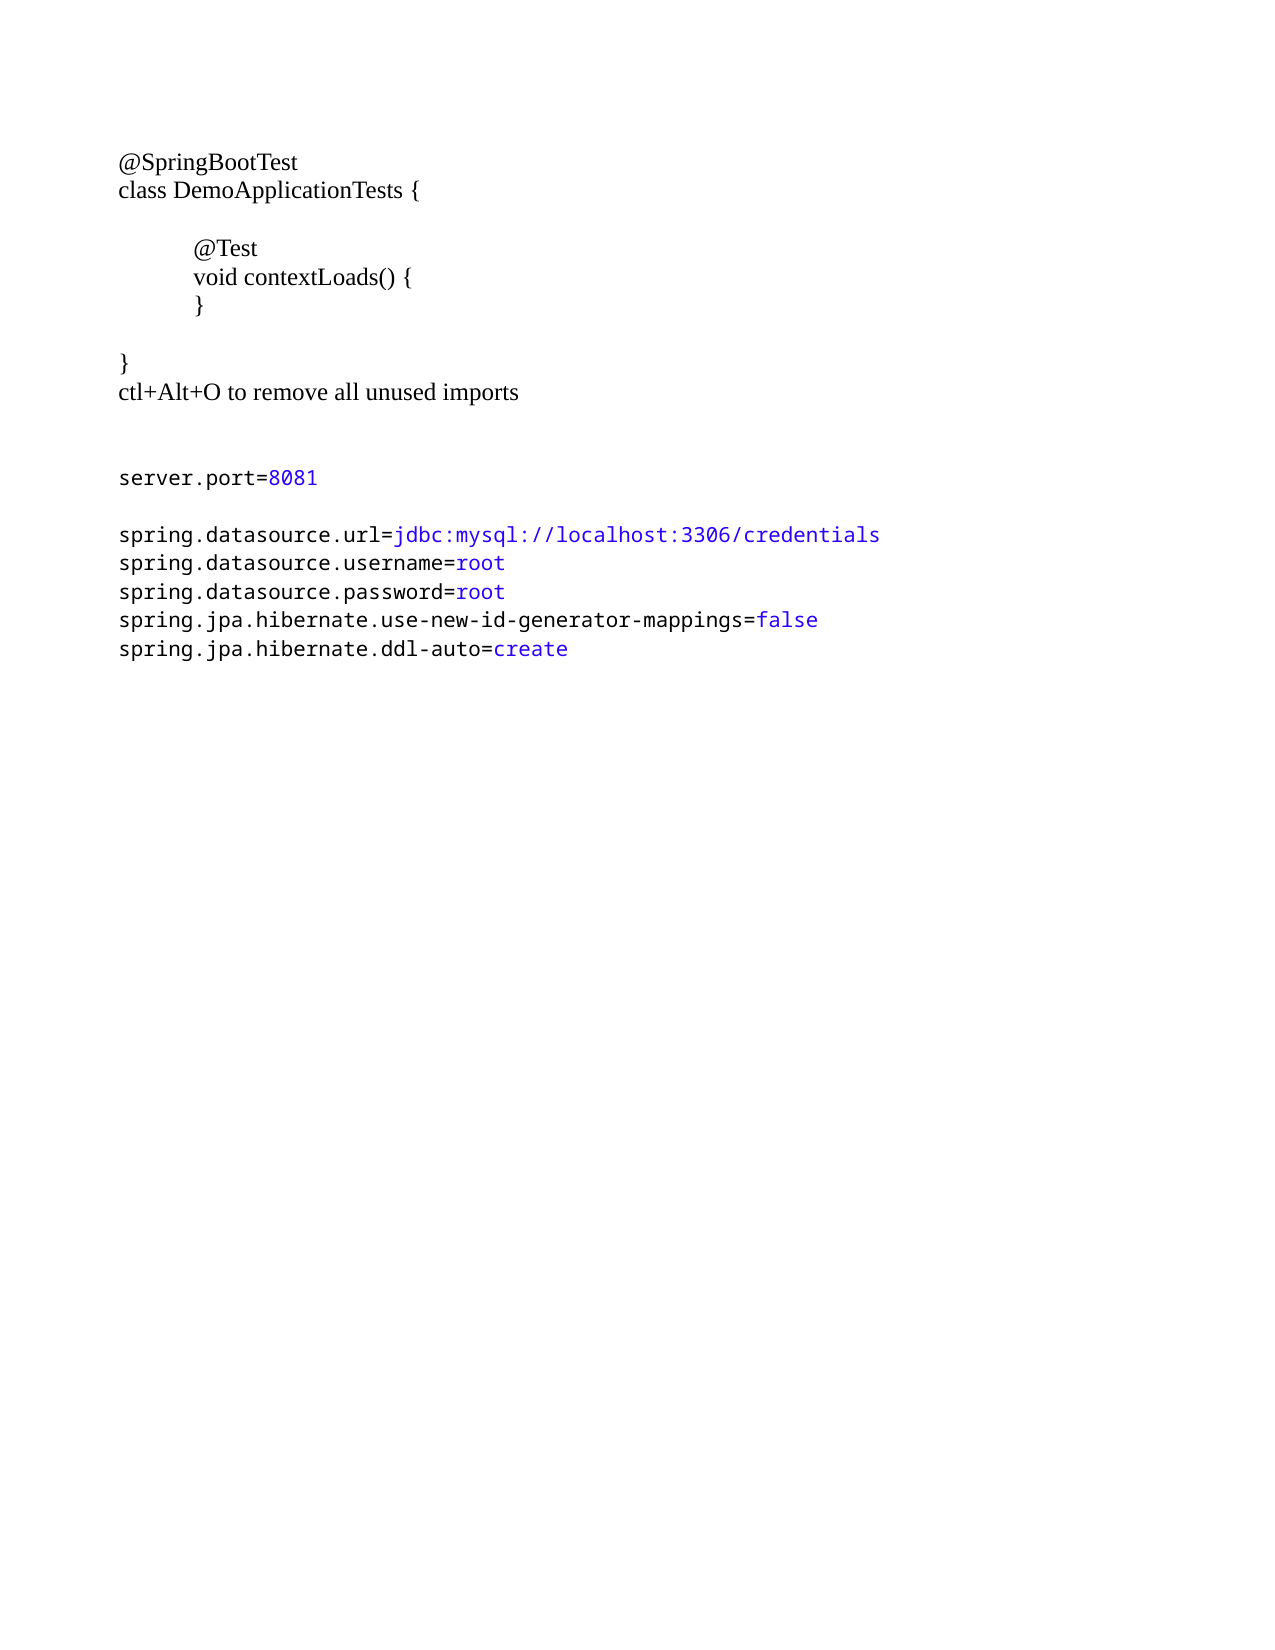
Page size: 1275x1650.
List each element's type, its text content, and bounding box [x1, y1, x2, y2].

text spring.datasource.username=root [118, 548, 1157, 577]
text spring.datasource.url=jdbc:mysql://localhost:3306/credentials [118, 520, 1157, 548]
text } [118, 348, 1157, 377]
text spring.jpa.hibernate.ddl-auto=create [118, 634, 1157, 662]
text ctl+Alt+O to remove all unused imports [118, 377, 1157, 406]
text @SpringBootTest [118, 147, 1157, 176]
text } [118, 291, 1157, 319]
text spring.datasource.password=root [118, 577, 1157, 605]
text @Test [118, 233, 1157, 262]
text spring.jpa.hibernate.use-new-id-generator-mappings=false [118, 605, 1157, 634]
text class DemoApplicationTests { [118, 176, 1157, 204]
text server.port=8081 [118, 463, 1157, 492]
text void contextLoads() { [118, 262, 1157, 291]
